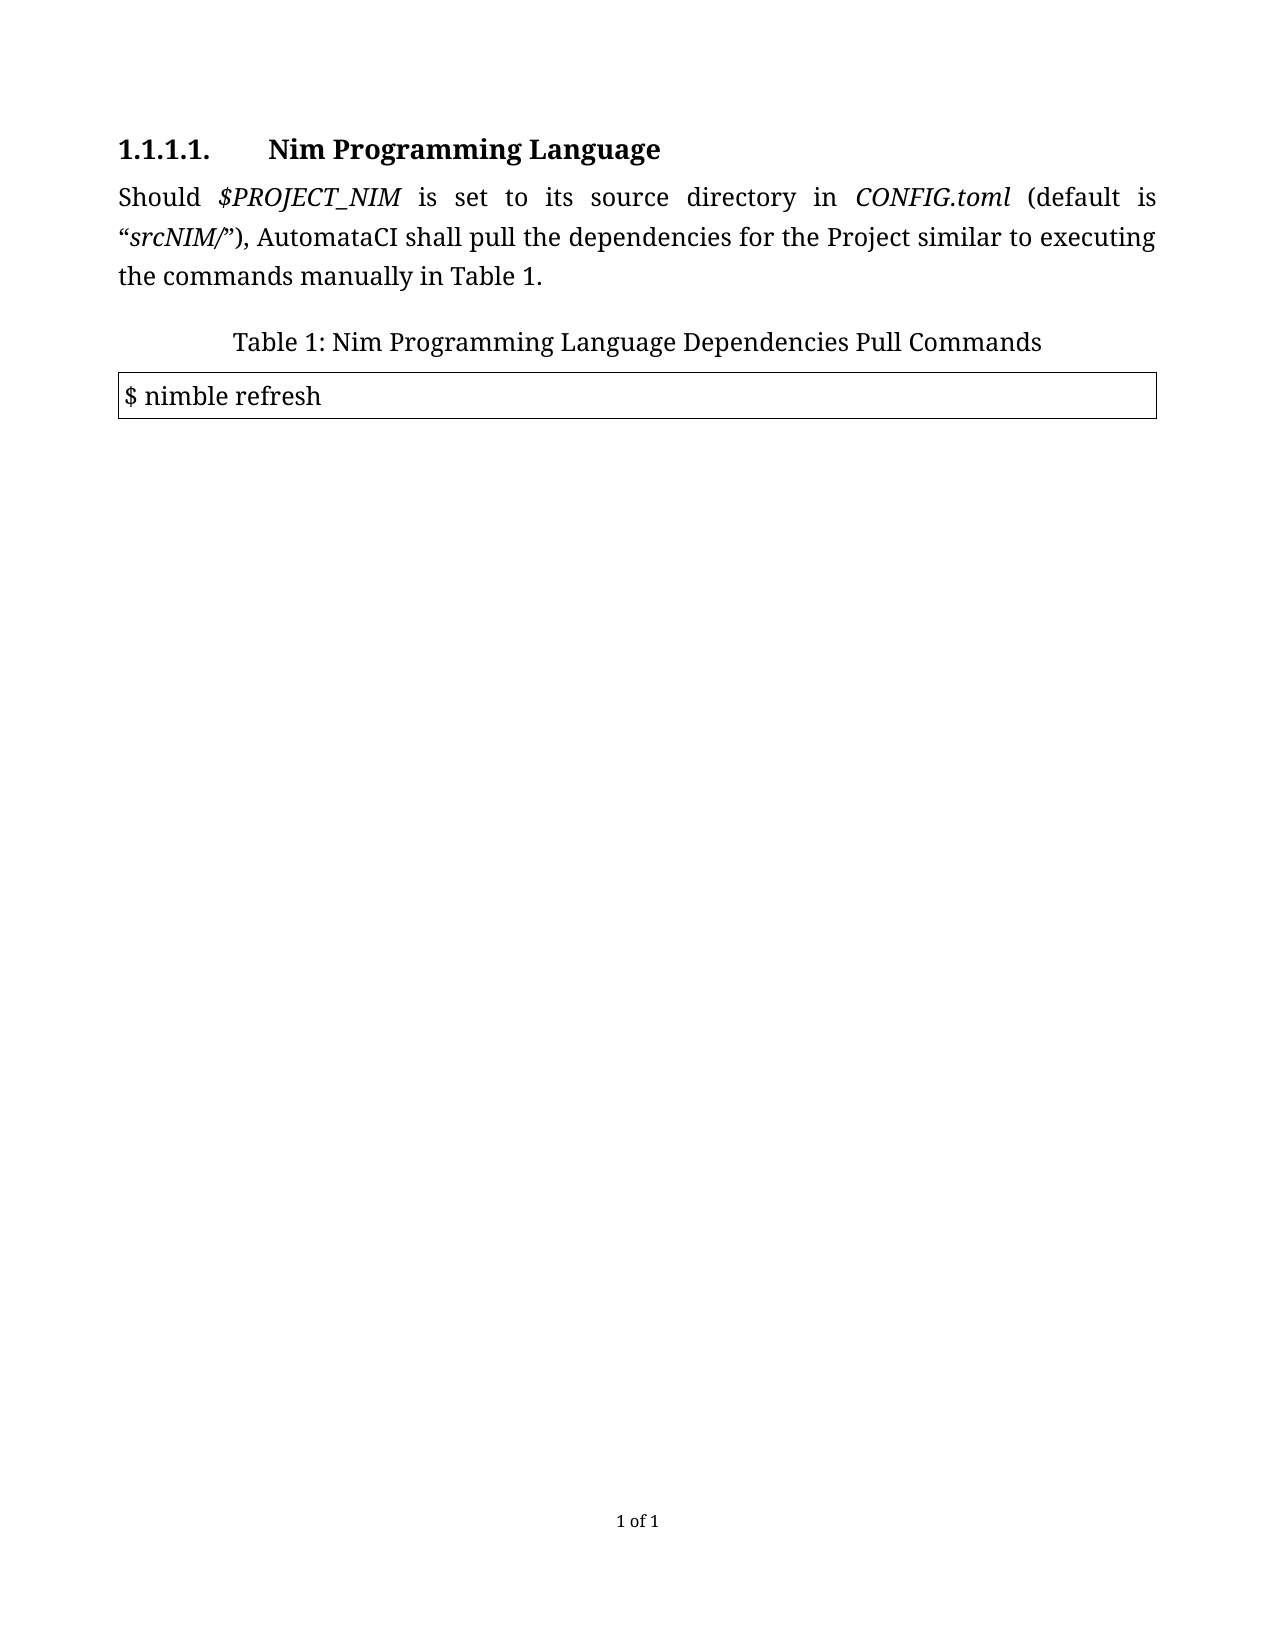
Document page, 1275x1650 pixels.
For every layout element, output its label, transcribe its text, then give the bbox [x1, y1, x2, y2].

table_header $ nimble refresh [119, 373, 1156, 418]
subtitle Nim Programming Language [118, 131, 1157, 167]
text Table 1: Nim Programming Language Dependencies Pull Commands [118, 325, 1157, 359]
text Should $PROJECT_NIM is set to its source directory in CONFIG.toml (default is “srcNIM/”), AutomataCI shall pull the dependencies for the Project similar to executing the commands manually in Table 1. [118, 180, 1157, 292]
